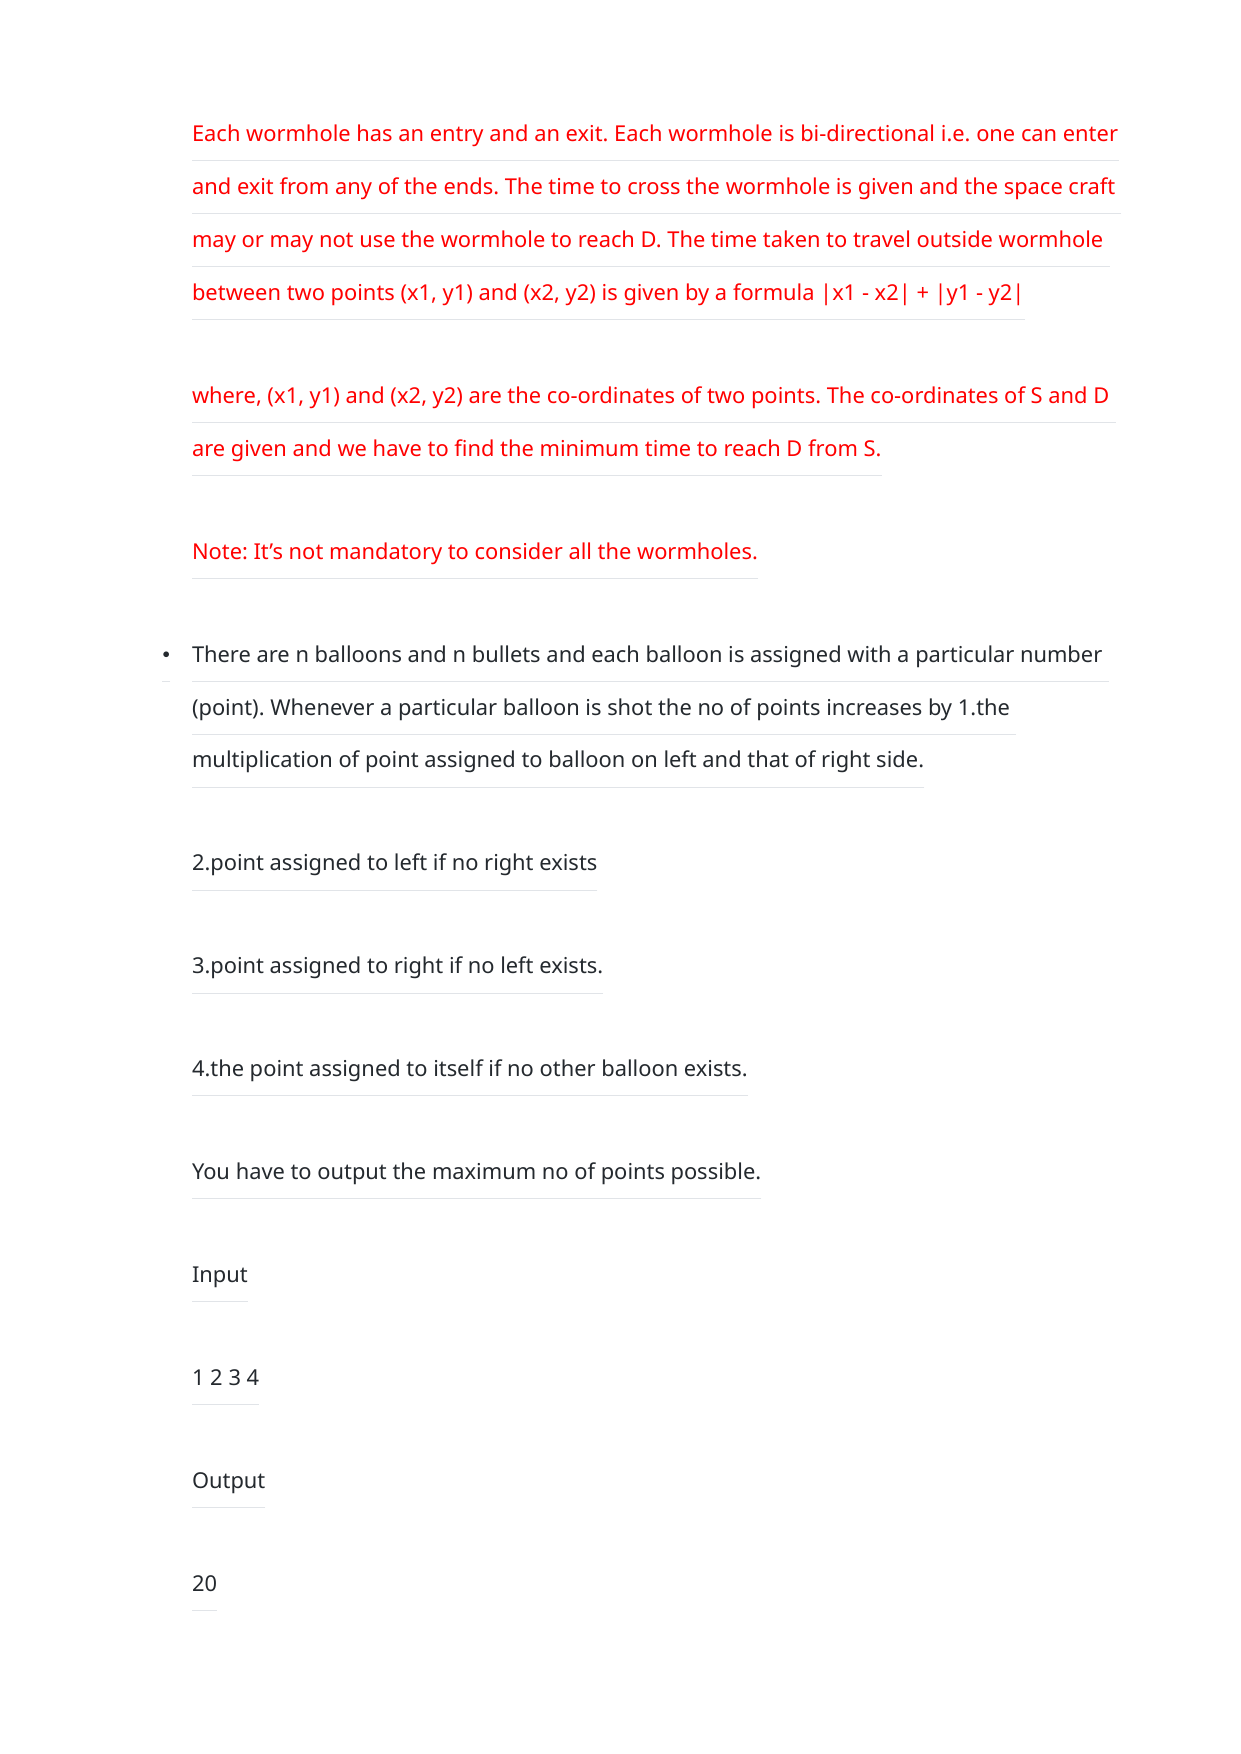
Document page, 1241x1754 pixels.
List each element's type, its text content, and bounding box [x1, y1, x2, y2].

list Note: It’s not mandatory to consider all the wormholes. [162, 536, 1122, 578]
list Each wormhole has an entry and an exit. Each wormhole is bi-directional i.e. one can enter and exit from any of the ends. The time to cross the wormhole is given and the space craft may or may not use the wormhole to reach D. The time taken to travel outside wormhole between two points (x1, y1) and (x2, y2) is given by a formula |x1 - x2| + |y1 - y2| [162, 118, 1122, 319]
list where, (x1, y1) and (x2, y2) are the co-ordinates of two points. The co-ordinates of S and D are given and we have to find the minimum time to reach D from S. [162, 380, 1122, 475]
list 20 [162, 1568, 1122, 1610]
list 3.point assigned to right if no left exists. [162, 950, 1122, 993]
list Input [162, 1259, 1122, 1301]
list Output [162, 1465, 1122, 1507]
list 4.the point assigned to itself if no other balloon exists. [162, 1053, 1122, 1096]
list 1 2 3 4 [162, 1362, 1122, 1404]
list You have to output the maximum no of points possible. [162, 1156, 1122, 1198]
list 2.point assigned to left if no right exists [162, 847, 1122, 890]
list There are n balloons and n bullets and each balloon is assigned with a particular number (point). Whenever a particular balloon is shot the no of points increases by 1.the multiplication of point assigned to balloon on left and that of right side. [162, 638, 1122, 787]
